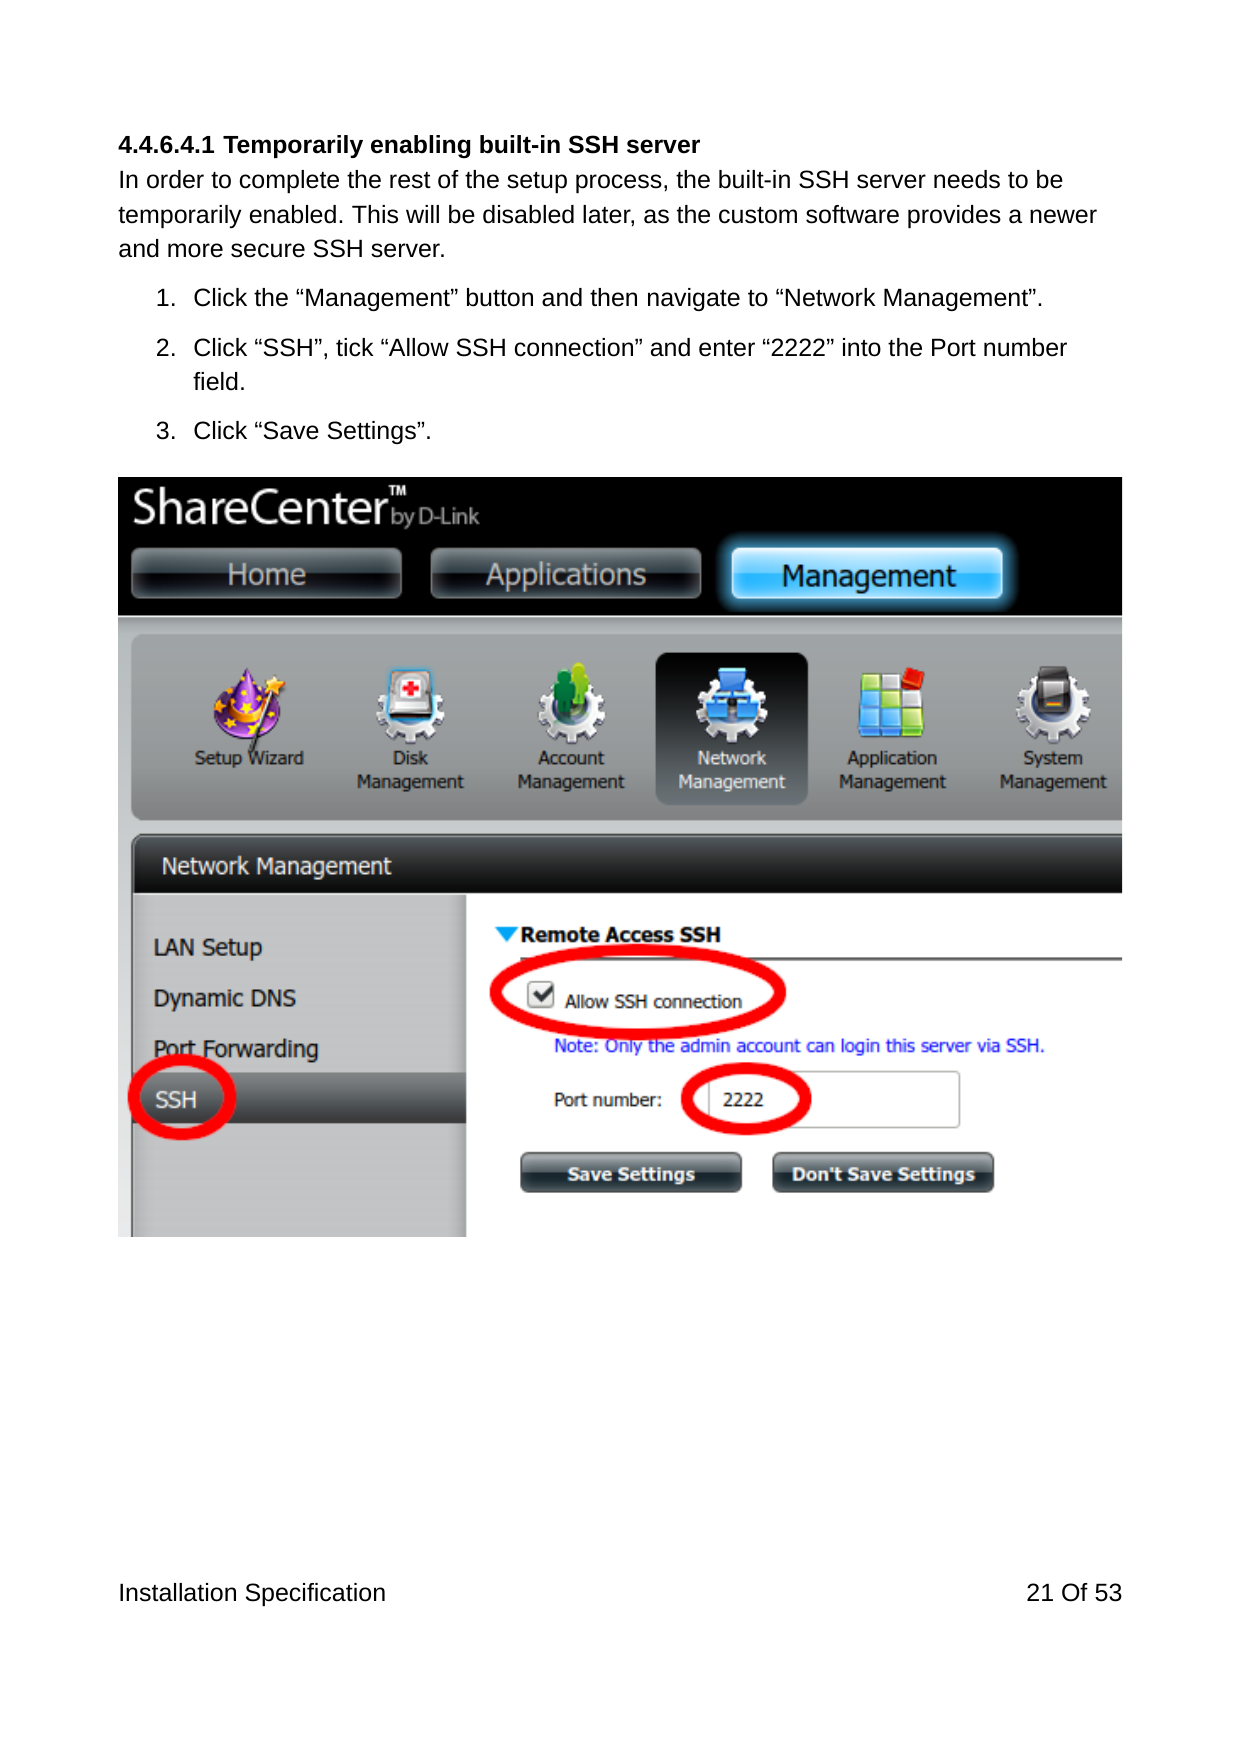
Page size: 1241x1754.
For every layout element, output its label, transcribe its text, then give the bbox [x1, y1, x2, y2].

text In order to complete the rest of the setup process, the built-in SSH server needs to be temporarily enabled. This will be disabled later, as the custom software provides a newer and more secure SSH server. [118, 165, 1122, 263]
list Click the “Management” button and then navigate to “Network Management”. [156, 283, 1122, 312]
list Click “Save Settings”. [156, 416, 1122, 445]
subtitle Temporarily enabling built-in SSH server [118, 131, 1122, 159]
list Click “SSH”, tick “Allow SSH connection” and enter “2222” into the Port number field. [156, 332, 1122, 396]
picture [118, 477, 1123, 1237]
